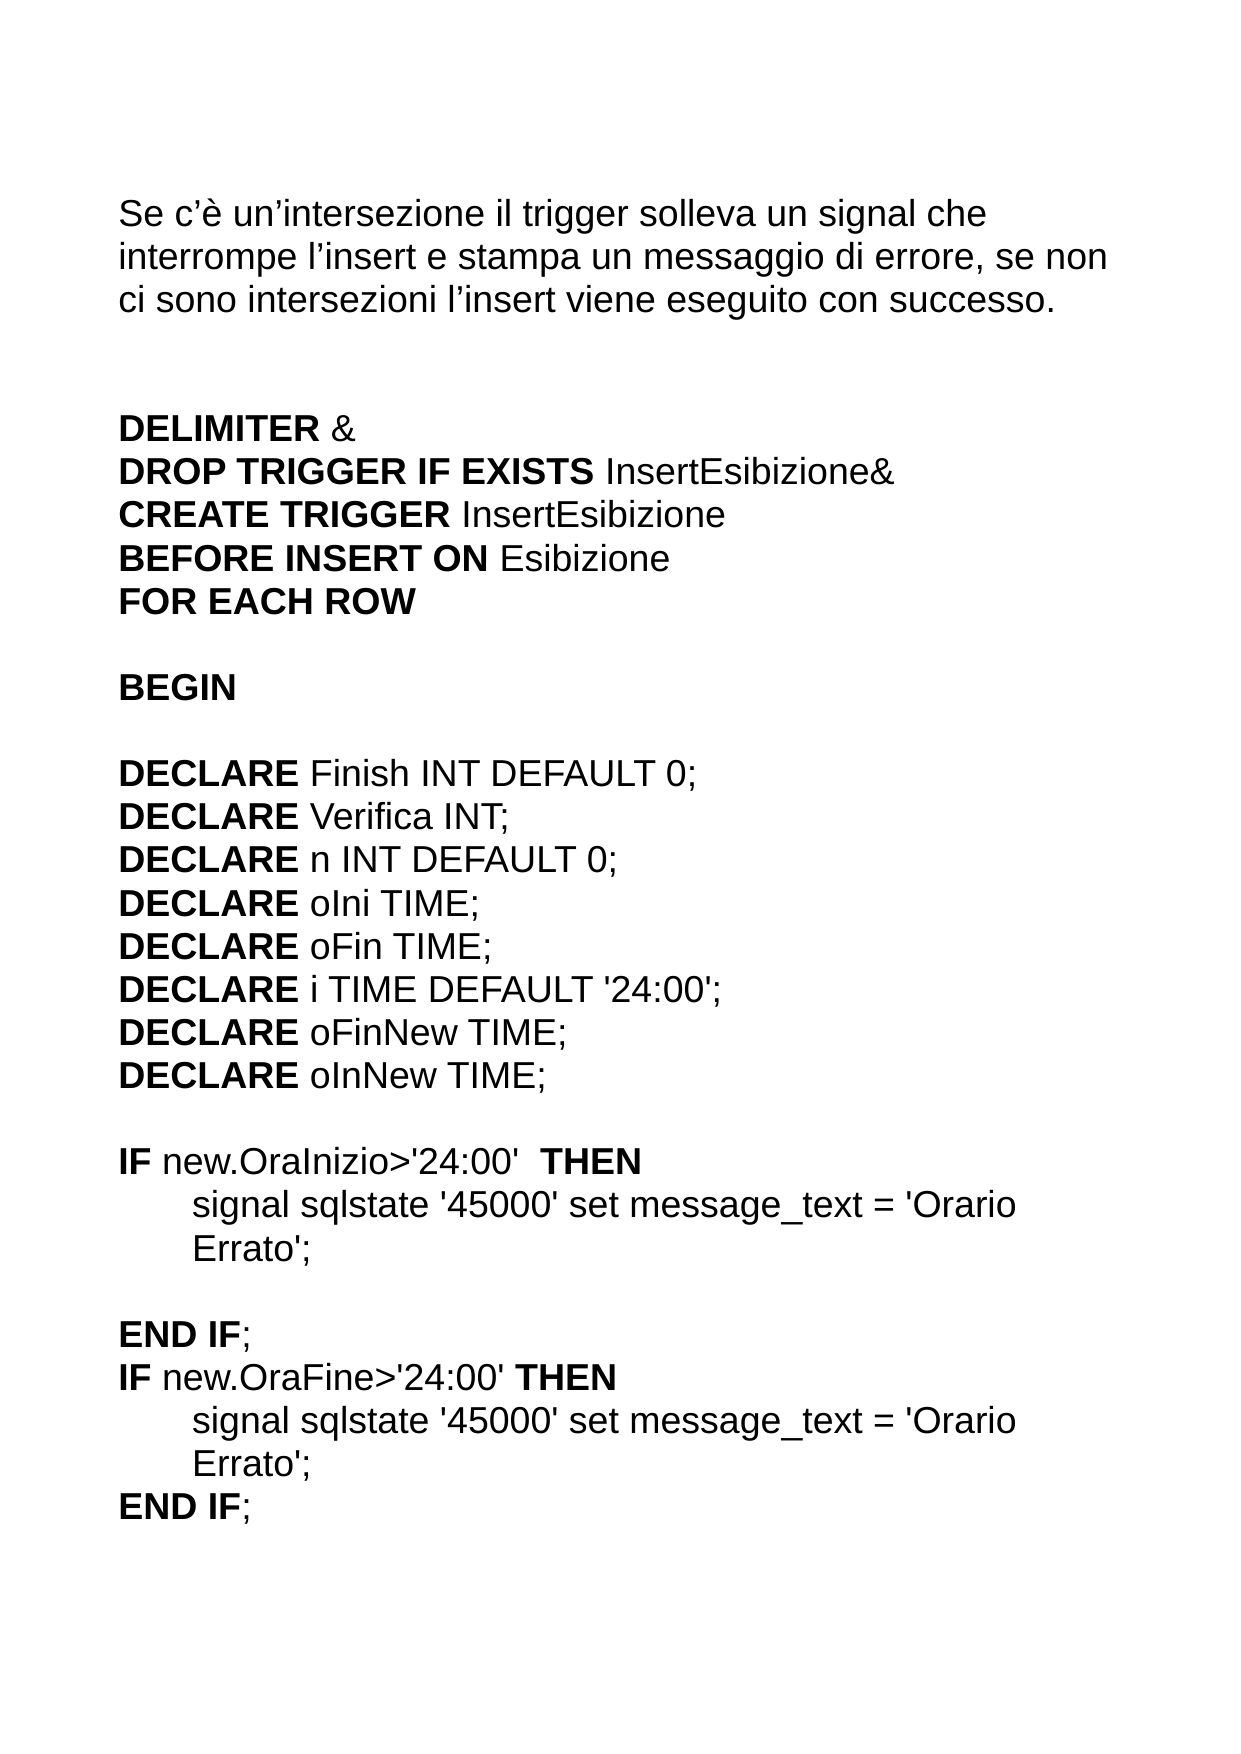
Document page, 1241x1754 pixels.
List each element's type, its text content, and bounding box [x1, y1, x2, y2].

text DECLARE oFin TIME; [118, 924, 1122, 967]
text BEGIN [118, 665, 1122, 708]
text DROP TRIGGER IF EXISTS InsertEsibizione& [118, 449, 1122, 493]
text DELIMITER & [118, 406, 1122, 449]
text DECLARE n INT DEFAULT 0; [118, 838, 1122, 881]
text DECLARE Finish INT DEFAULT 0; [118, 751, 1122, 794]
text DECLARE oInNew TIME; [118, 1053, 1122, 1096]
text signal sqlstate '45000' set message_text = 'Orario Errato'; [118, 1398, 1122, 1484]
text CREATE TRIGGER InsertEsibizione [118, 493, 1122, 536]
text Se c’è un’intersezione il trigger solleva un signal che interrompe l’insert e stampa un messaggio di errore, se non ci sono intersezioni l’insert viene eseguito con successo. [118, 191, 1122, 320]
text END IF; [118, 1312, 1122, 1355]
text DECLARE oIni TIME; [118, 881, 1122, 924]
text END IF; [118, 1484, 1122, 1528]
text signal sqlstate '45000' set message_text = 'Orario Errato'; [118, 1183, 1122, 1269]
text IF new.OraInizio>'24:00' THEN [118, 1139, 1122, 1183]
text BEFORE INSERT ON Esibizione [118, 536, 1122, 579]
text DECLARE oFinNew TIME; [118, 1010, 1122, 1053]
text FOR EACH ROW [118, 579, 1122, 622]
text DECLARE Verifica INT; [118, 794, 1122, 838]
text IF new.OraFine>'24:00' THEN [118, 1355, 1122, 1398]
text DECLARE i TIME DEFAULT '24:00'; [118, 967, 1122, 1010]
